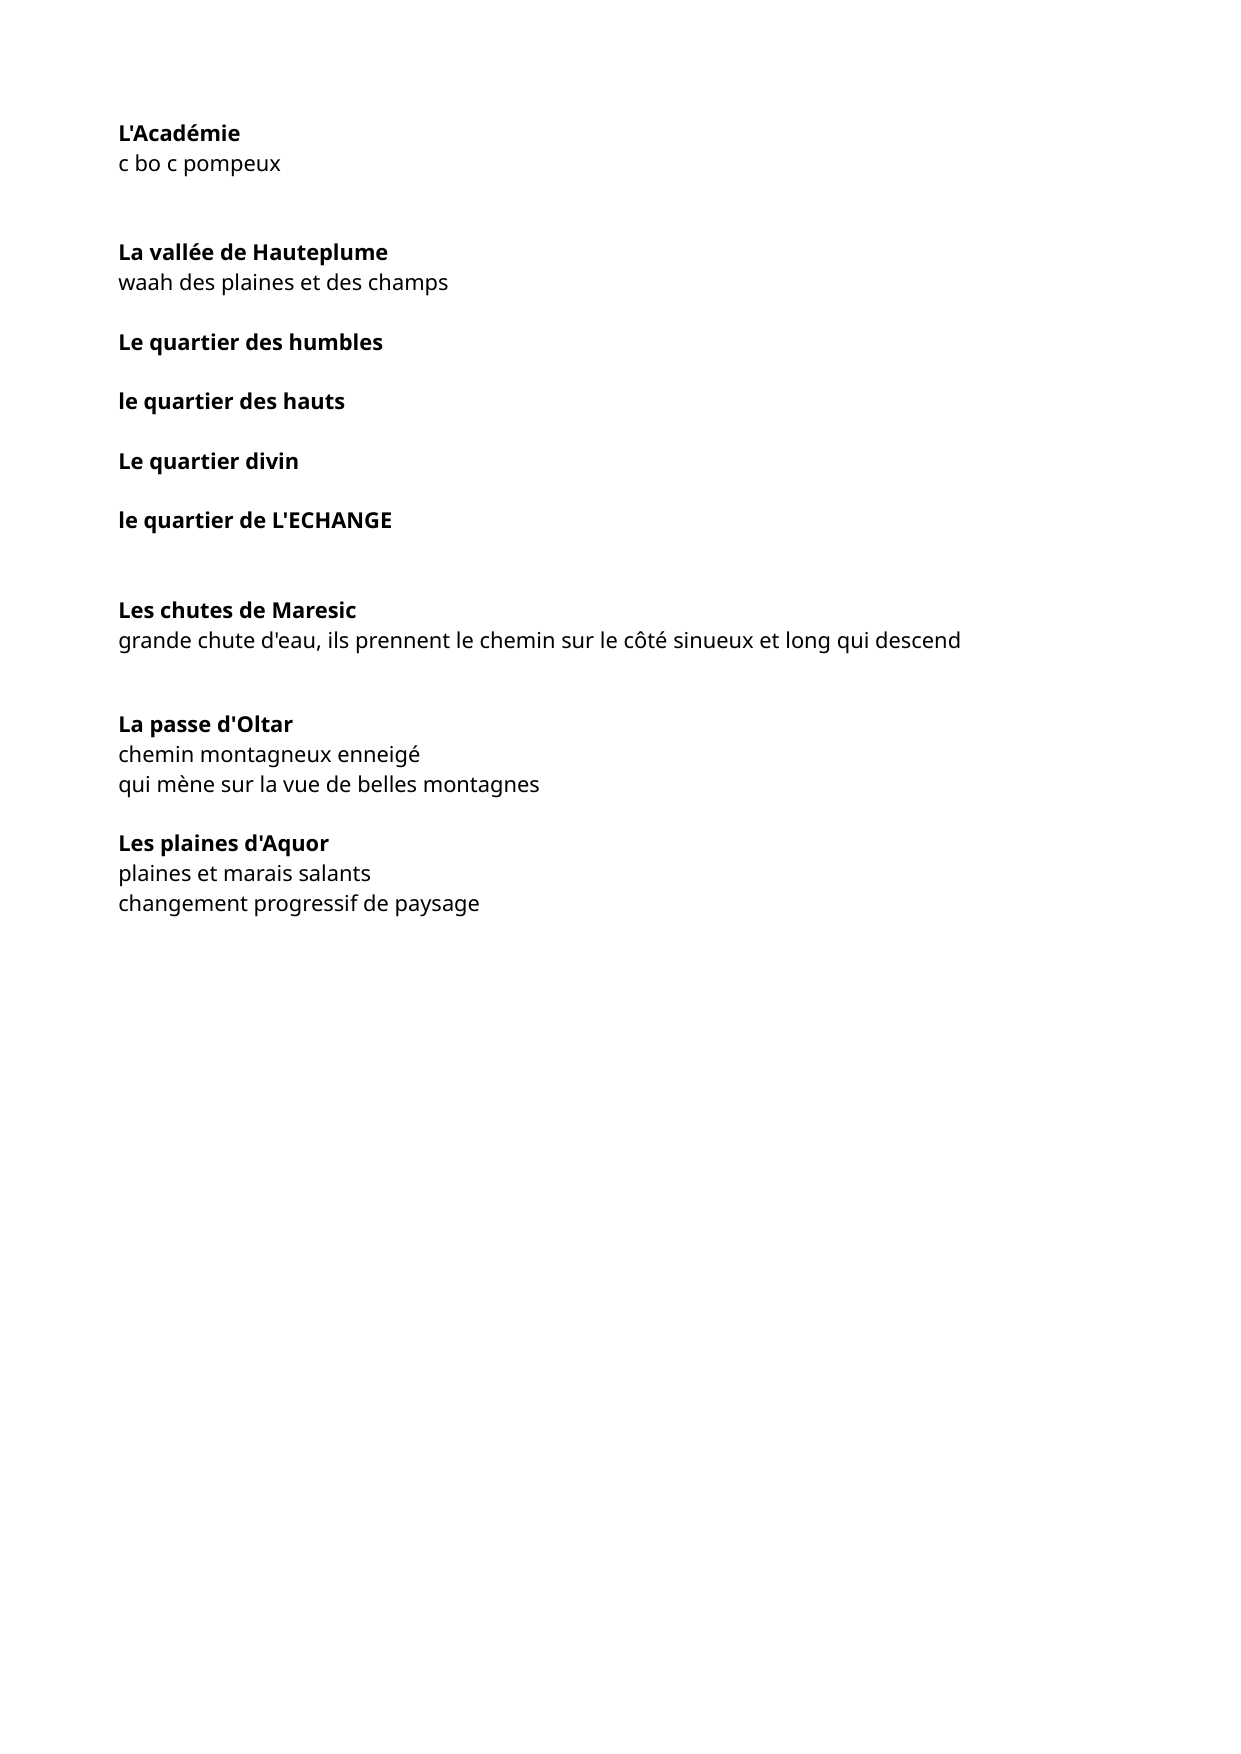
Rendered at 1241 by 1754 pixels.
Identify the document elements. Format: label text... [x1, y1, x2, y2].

text c bo c pompeux [118, 148, 1122, 178]
text La vallée de Hauteplume [118, 237, 1122, 267]
text L'Académie [118, 118, 1122, 148]
text Les plaines d'Aquor [118, 828, 1122, 858]
text Le quartier divin [118, 446, 1122, 476]
text La passe d'Oltar [118, 709, 1122, 739]
text le quartier de L'ECHANGE [118, 505, 1122, 535]
text le quartier des hauts [118, 386, 1122, 416]
text grande chute d'eau, ils prennent le chemin sur le côté sinueux et long qui descend [118, 624, 1122, 654]
text waah des plaines et des champs [118, 267, 1122, 297]
text Les chutes de Maresic [118, 595, 1122, 624]
text plaines et marais salants [118, 858, 1122, 888]
text changement progressif de paysage [118, 888, 1122, 918]
text chemin montagneux enneigé [118, 739, 1122, 769]
text Le quartier des humbles [118, 327, 1122, 356]
text qui mène sur la vue de belles montagnes [118, 769, 1122, 798]
